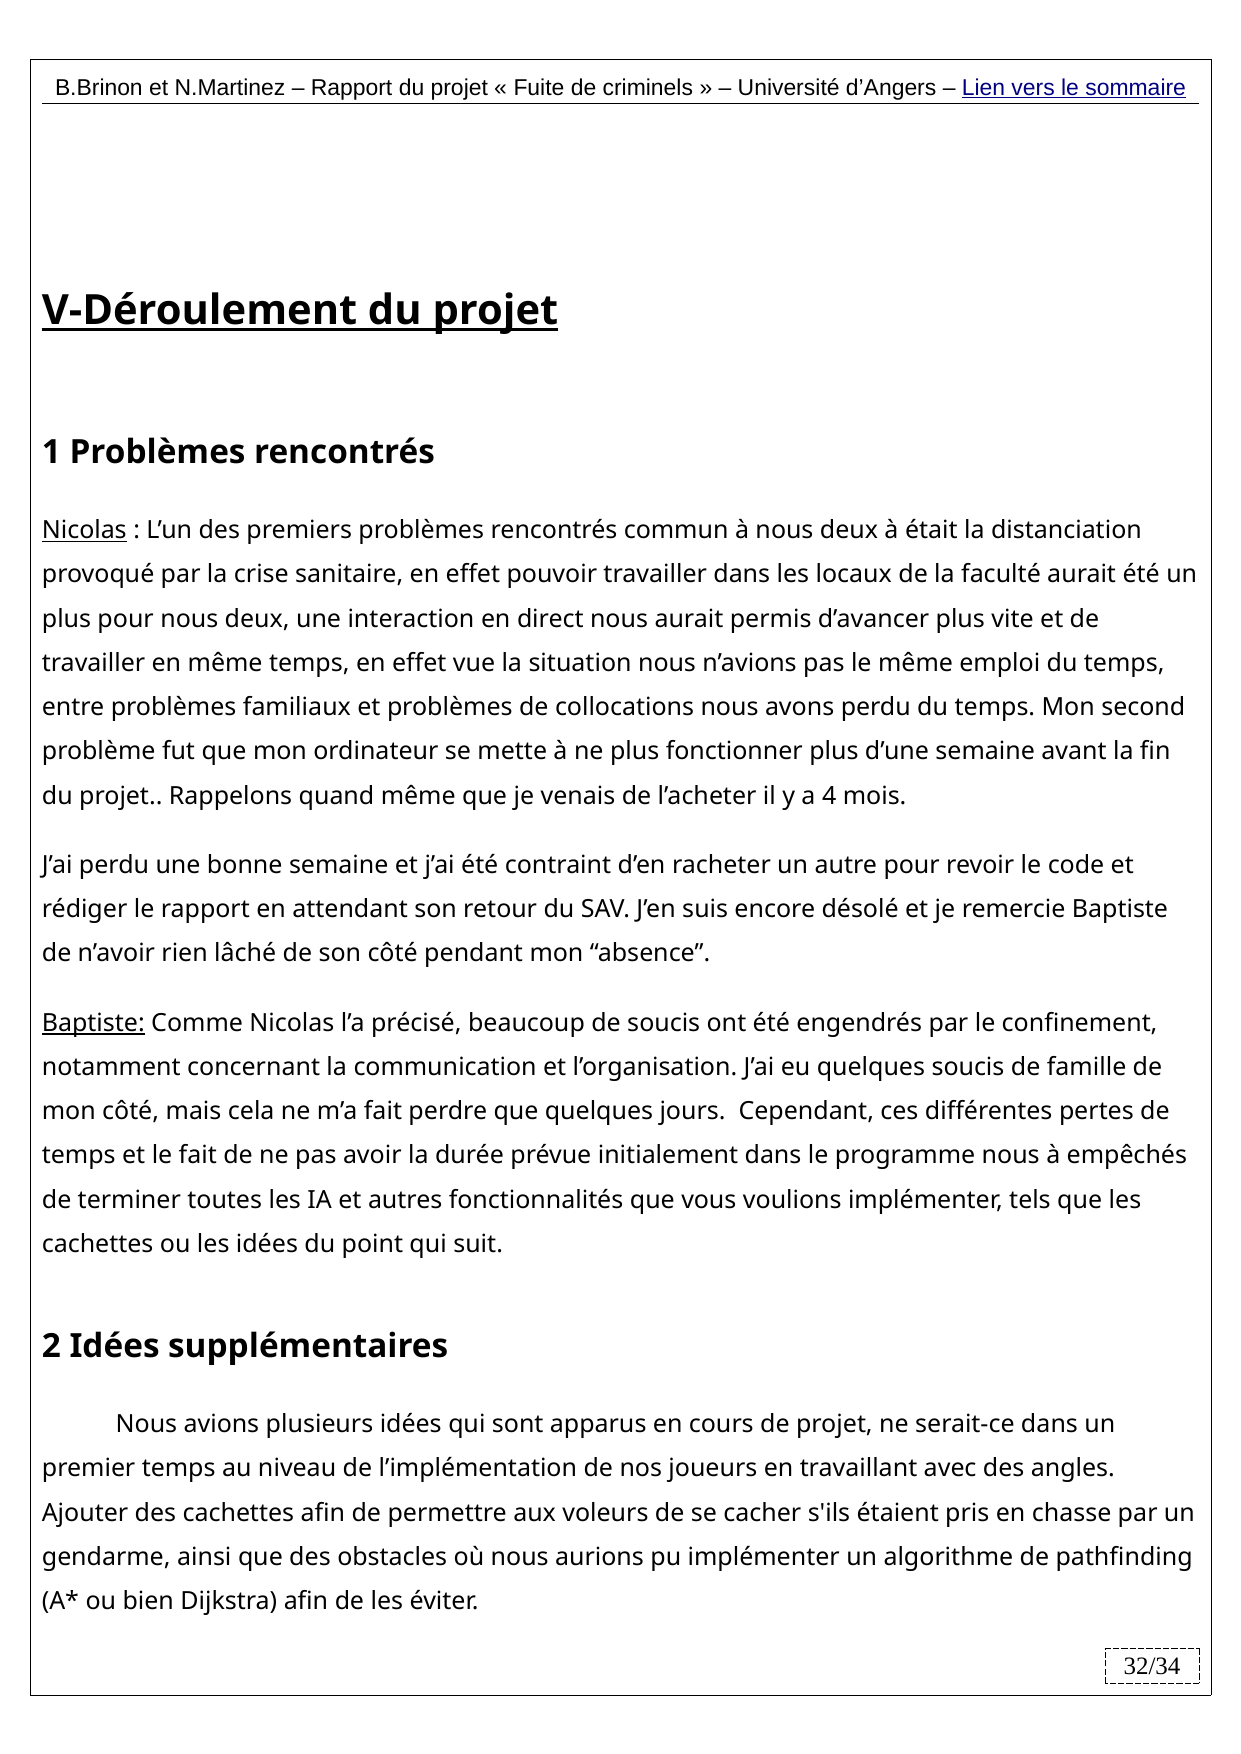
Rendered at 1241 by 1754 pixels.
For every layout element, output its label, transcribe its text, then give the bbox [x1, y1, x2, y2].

text 2 Idées supplémentaires [42, 1322, 1199, 1367]
text J’ai perdu une bonne semaine et j’ai été contraint d’en racheter un autre pour revoir le code et rédiger le rapport en attendant son retour du SAV. J’en suis encore désolé et je remercie Baptiste de n’avoir rien lâché de son côté pendant mon “absence”. [42, 847, 1199, 969]
text V-Déroulement du projet [42, 280, 1199, 337]
text 1 Problèmes rencontrés [42, 428, 1199, 473]
text Nicolas : L’un des premiers problèmes rencontrés commun à nous deux à était la distanciation provoqué par la crise sanitaire, en effet pouvoir travailler dans les locaux de la faculté aurait été un plus pour nous deux, une interaction en direct nous aurait permis d’avancer plus vite et de travailler en même temps, en effet vue la situation nous n’avions pas le même emploi du temps, entre problèmes familiaux et problèmes de collocations nous avons perdu du temps. Mon second problème fut que mon ordinateur se mette à ne plus fonctionner plus d’une semaine avant la fin du projet.. Rappelons quand même que je venais de l’acheter il y a 4 mois. [42, 512, 1199, 811]
text Nous avions plusieurs idées qui sont apparus en cours de projet, ne serait-ce dans un premier temps au niveau de l’implémentation de nos joueurs en travaillant avec des angles. Ajouter des cachettes afin de permettre aux voleurs de se cacher s'ils étaient pris en chasse par un gendarme, ainsi que des obstacles où nous aurions pu implémenter un algorithme de pathfinding (A* ou bien Dijkstra) afin de les éviter. [42, 1406, 1199, 1617]
text Baptiste: Comme Nicolas l’a précisé, beaucoup de soucis ont été engendrés par le confinement, notamment concernant la communication et l’organisation. J’ai eu quelques soucis de famille de mon côté, mais cela ne m’a fait perdre que quelques jours. Cependant, ces différentes pertes de temps et le fait de ne pas avoir la durée prévue initialement dans le programme nous à empêchés de terminer toutes les IA et autres fonctionnalités que vous voulions implémenter, tels que les cachettes ou les idées du point qui suit. [42, 1004, 1199, 1260]
